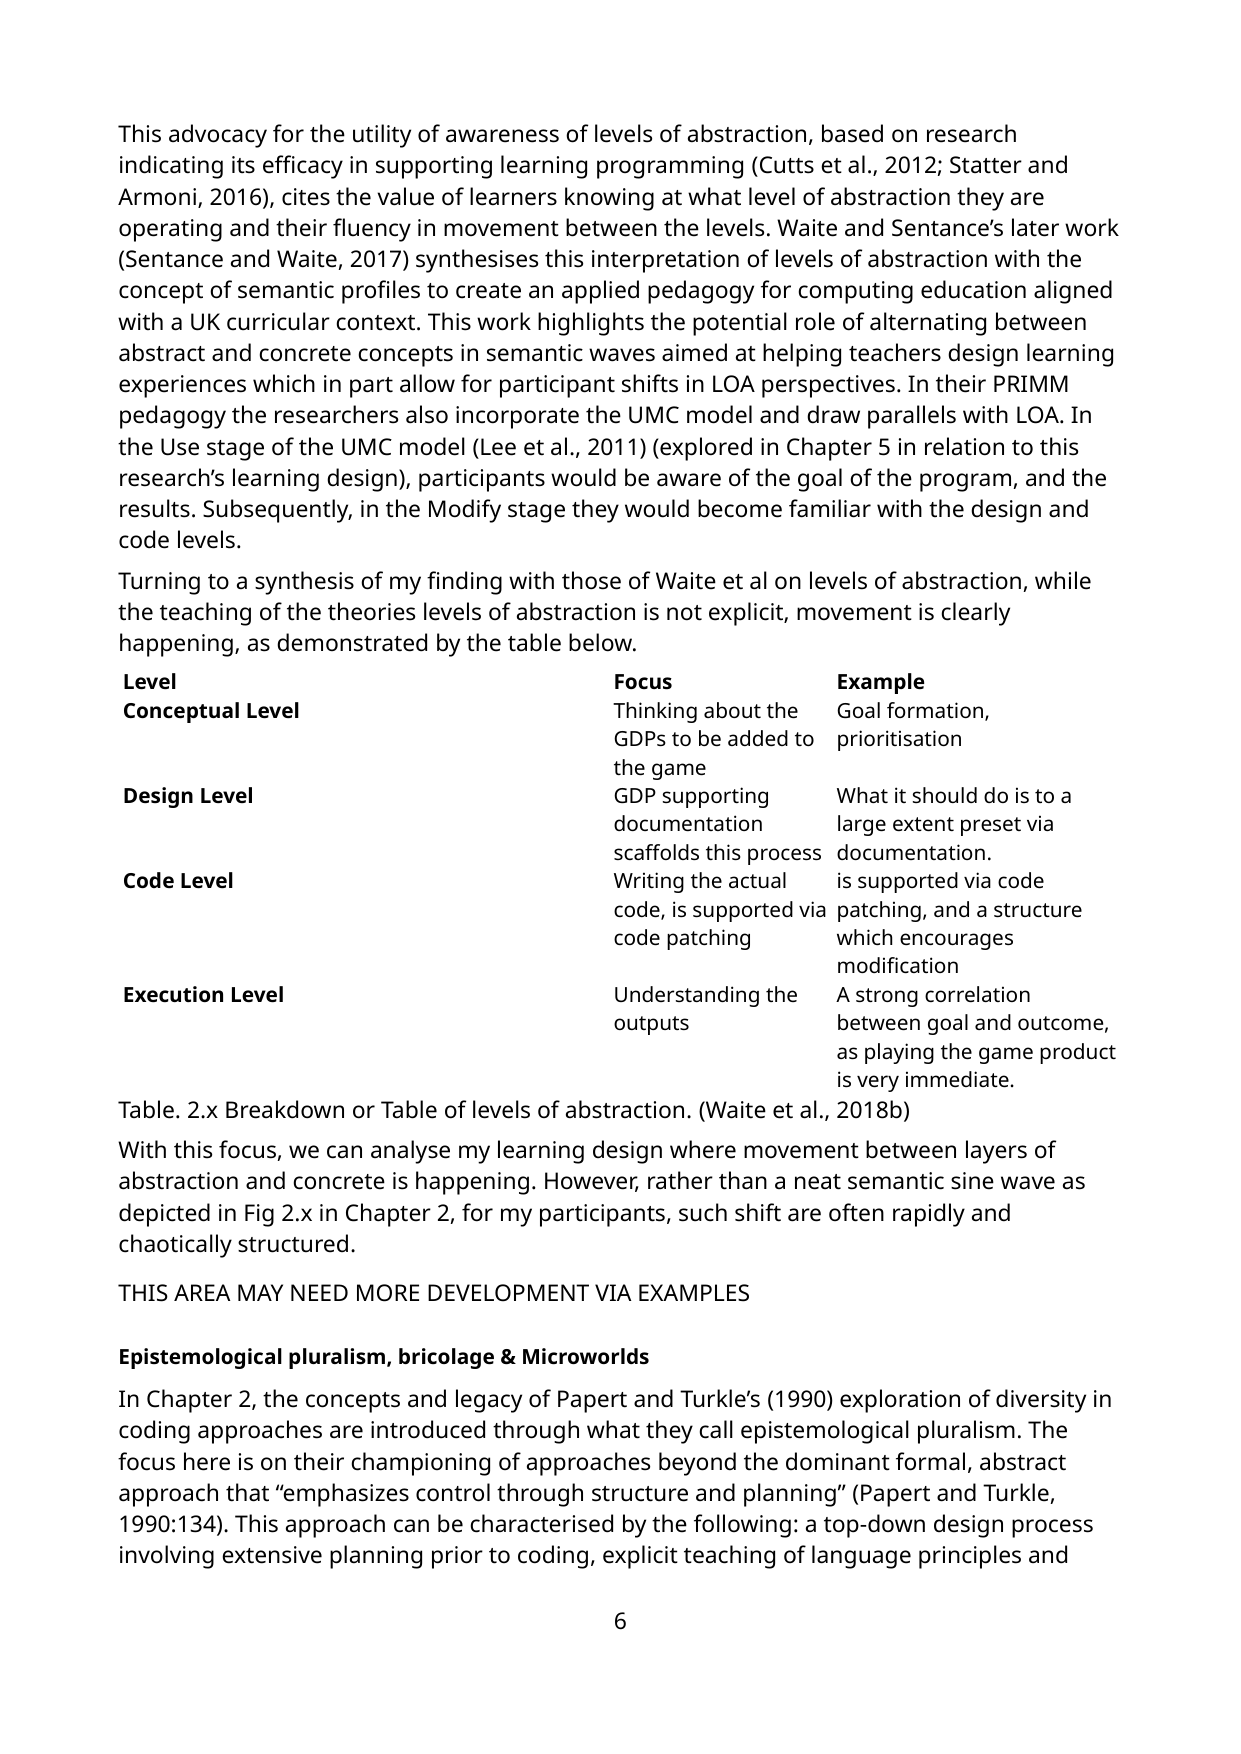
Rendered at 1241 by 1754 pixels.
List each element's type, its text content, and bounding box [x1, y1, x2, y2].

text With this focus, we can analyse my learning design where movement between layers of abstraction and concrete is happening. However, rather than a neat semantic sine wave as depicted in Fig 2.x in Chapter 2, for my participants, such shift are often rapidly and chaotically structured. [118, 1134, 1122, 1259]
table_cell Conceptual Level [118, 696, 609, 781]
subtitle Epistemological pluralism, bricolage & Microworlds [118, 1342, 1122, 1371]
table_cell is supported via code patching, and a structure which encourages modification [832, 866, 1122, 980]
table_cell Code Level [118, 866, 609, 980]
table_cell What it should do is to a large extent preset via documentation. [832, 781, 1122, 866]
table_cell Thinking about the GDPs to be added to the game [609, 696, 832, 781]
table_cell GDP supporting documentation scaffolds this process [609, 781, 832, 866]
table_cell Goal formation, prioritisation [832, 696, 1122, 781]
text Turning to a synthesis of my finding with those of Waite et al on levels of abstraction, while the teaching of the theories levels of abstraction is not explicit, movement is clearly happening, as demonstrated by the table below. [118, 564, 1122, 658]
table_cell Design Level [118, 781, 609, 866]
text This advocacy for the utility of awareness of levels of abstraction, based on research indicating its efficacy in supporting learning programming (Cutts et al., 2012; Statter and Armoni, 2016), cites the value of learners knowing at what level of abstraction they are operating and their fluency in movement between the levels. Waite and Sentance’s later work (Sentance and Waite, 2017) synthesises this interpretation of levels of abstraction with the concept of semantic profiles to create an applied pedagogy for computing education aligned with a UK curricular context. This work highlights the potential role of alternating between abstract and concrete concepts in semantic waves aimed at helping teachers design learning experiences which in part allow for participant shifts in LOA perspectives. In their PRIMM pedagogy the researchers also incorporate the UMC model and draw parallels with LOA. In the Use stage of the UMC model (Lee et al., 2011) (explored in Chapter 5 in relation to this research’s learning design), participants would be aware of the goal of the program, and the results. Subsequently, in the Modify stage they would become familiar with the design and code levels. [118, 118, 1122, 556]
text Table. 2.x Breakdown or Table of levels of abstraction. (Waite et al., 2018b) [118, 1094, 1122, 1125]
table_cell Understanding the outputs [609, 980, 832, 1094]
table_header Example [832, 667, 1122, 696]
table_cell Execution Level [118, 980, 609, 1094]
table_header Level [118, 667, 609, 696]
table_cell A strong correlation between goal and outcome, as playing the game product is very immediate. [832, 980, 1122, 1094]
text THIS AREA MAY NEED MORE DEVELOPMENT VIA EXAMPLES [118, 1277, 1122, 1308]
text In Chapter 2, the concepts and legacy of Papert and Turkle’s (1990) exploration of diversity in coding approaches are introduced through what they call epistemological pluralism. The focus here is on their championing of approaches beyond the dominant formal, abstract approach that “emphasizes control through structure and planning” (Papert and Turkle, 1990:134). This approach can be characterised by the following: a top-down design process involving extensive planning prior to coding, explicit teaching of language principles and [118, 1383, 1122, 1571]
table_header Focus [609, 667, 832, 696]
table_cell Writing the actual code, is supported via code patching [609, 866, 832, 980]
